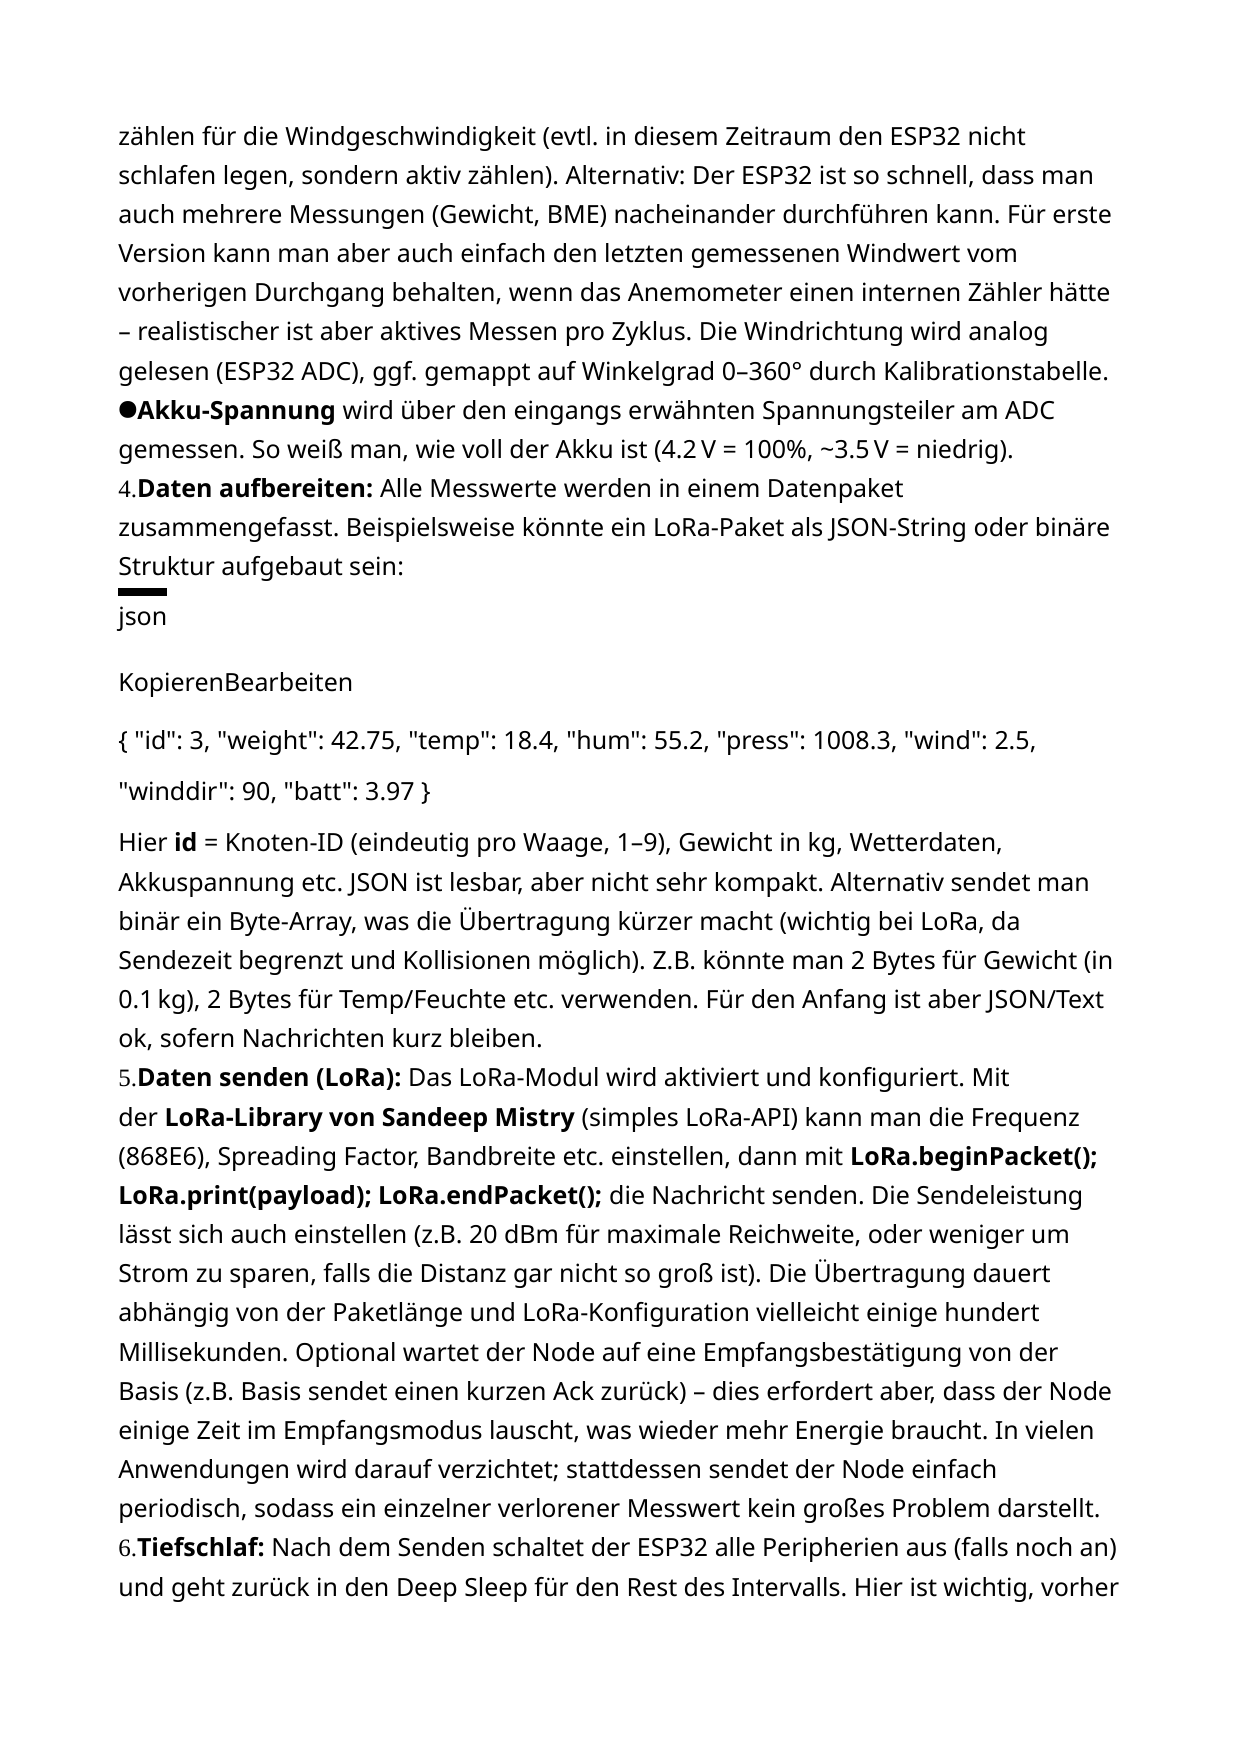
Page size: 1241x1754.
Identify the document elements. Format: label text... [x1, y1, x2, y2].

list { "id": 3, "weight": 42.75, "temp": 18.4, "hum": 55.2, "press": 1008.3, "wind": 2.5, "winddir": 90, "batt": 3.97 } [118, 723, 1122, 808]
list Daten senden (LoRa): Das LoRa-Modul wird aktiviert und konfiguriert. Mit der LoRa-Library von Sandeep Mistry (simples LoRa-API) kann man die Frequenz (868E6), Spreading Factor, Bandbreite etc. einstellen, dann mit LoRa.beginPacket(); LoRa.print(payload); LoRa.endPacket(); die Nachricht senden. Die Sendeleistung lässt sich auch einstellen (z.B. 20 dBm für maximale Reichweite, oder weniger um Strom zu sparen, falls die Distanz gar nicht so groß ist). Die Übertragung dauert abhängig von der Paketlänge und LoRa-Konfiguration vielleicht einige hundert Millisekunden. Optional wartet der Node auf eine Empfangsbestätigung von der Basis (z.B. Basis sendet einen kurzen Ack zurück) – dies erfordert aber, dass der Node einige Zeit im Empfangsmodus lauscht, was wieder mehr Energie braucht. In vielen Anwendungen wird darauf verzichtet; stattdessen sendet der Node einfach periodisch, sodass ein einzelner verlorener Messwert kein großes Problem darstellt. [118, 1060, 1122, 1525]
list KopierenBearbeiten [118, 665, 1122, 699]
list zählen für die Windgeschwindigkeit (evtl. in diesem Zeitraum den ESP32 nicht schlafen legen, sondern aktiv zählen). Alternativ: Der ESP32 ist so schnell, dass man auch mehrere Messungen (Gewicht, BME) nacheinander durchführen kann. Für erste Version kann man aber auch einfach den letzten gemessenen Windwert vom vorherigen Durchgang behalten, wenn das Anemometer einen internen Zähler hätte – realistischer ist aber aktives Messen pro Zyklus. Die Windrichtung wird analog gelesen (ESP32 ADC), ggf. gemappt auf Winkelgrad 0–360° durch Kalibrationstabelle. [118, 118, 1122, 387]
list json [118, 588, 1122, 633]
list Hier id = Knoten-ID (eindeutig pro Waage, 1–9), Gewicht in kg, Wetterdaten, Akkuspannung etc. JSON ist lesbar, aber nicht sehr kompakt. Alternativ sendet man binär ein Byte-Array, was die Übertragung kürzer macht (wichtig bei LoRa, da Sendezeit begrenzt und Kollisionen möglich). Z.B. könnte man 2 Bytes für Gewicht (in 0.1 kg), 2 Bytes für Temp/Feuchte etc. verwenden. Für den Anfang ist aber JSON/Text ok, sofern Nachrichten kurz bleiben. [118, 825, 1122, 1055]
list Akku-Spannung wird über den eingangs erwähnten Spannungsteiler am ADC gemessen. So weiß man, wie voll der Akku ist (4.2 V = 100%, ~3.5 V = niedrig). [118, 392, 1122, 466]
list Daten aufbereiten: Alle Messwerte werden in einem Datenpaket zusammengefasst. Beispielsweise könnte ein LoRa-Paket als JSON-String oder binäre Struktur aufgebaut sein: [118, 471, 1122, 583]
list Tiefschlaf: Nach dem Senden schaltet der ESP32 alle Peripherien aus (falls noch an) und geht zurück in den Deep Sleep für den Rest des Intervalls. Hier ist wichtig, vorher [118, 1530, 1122, 1603]
